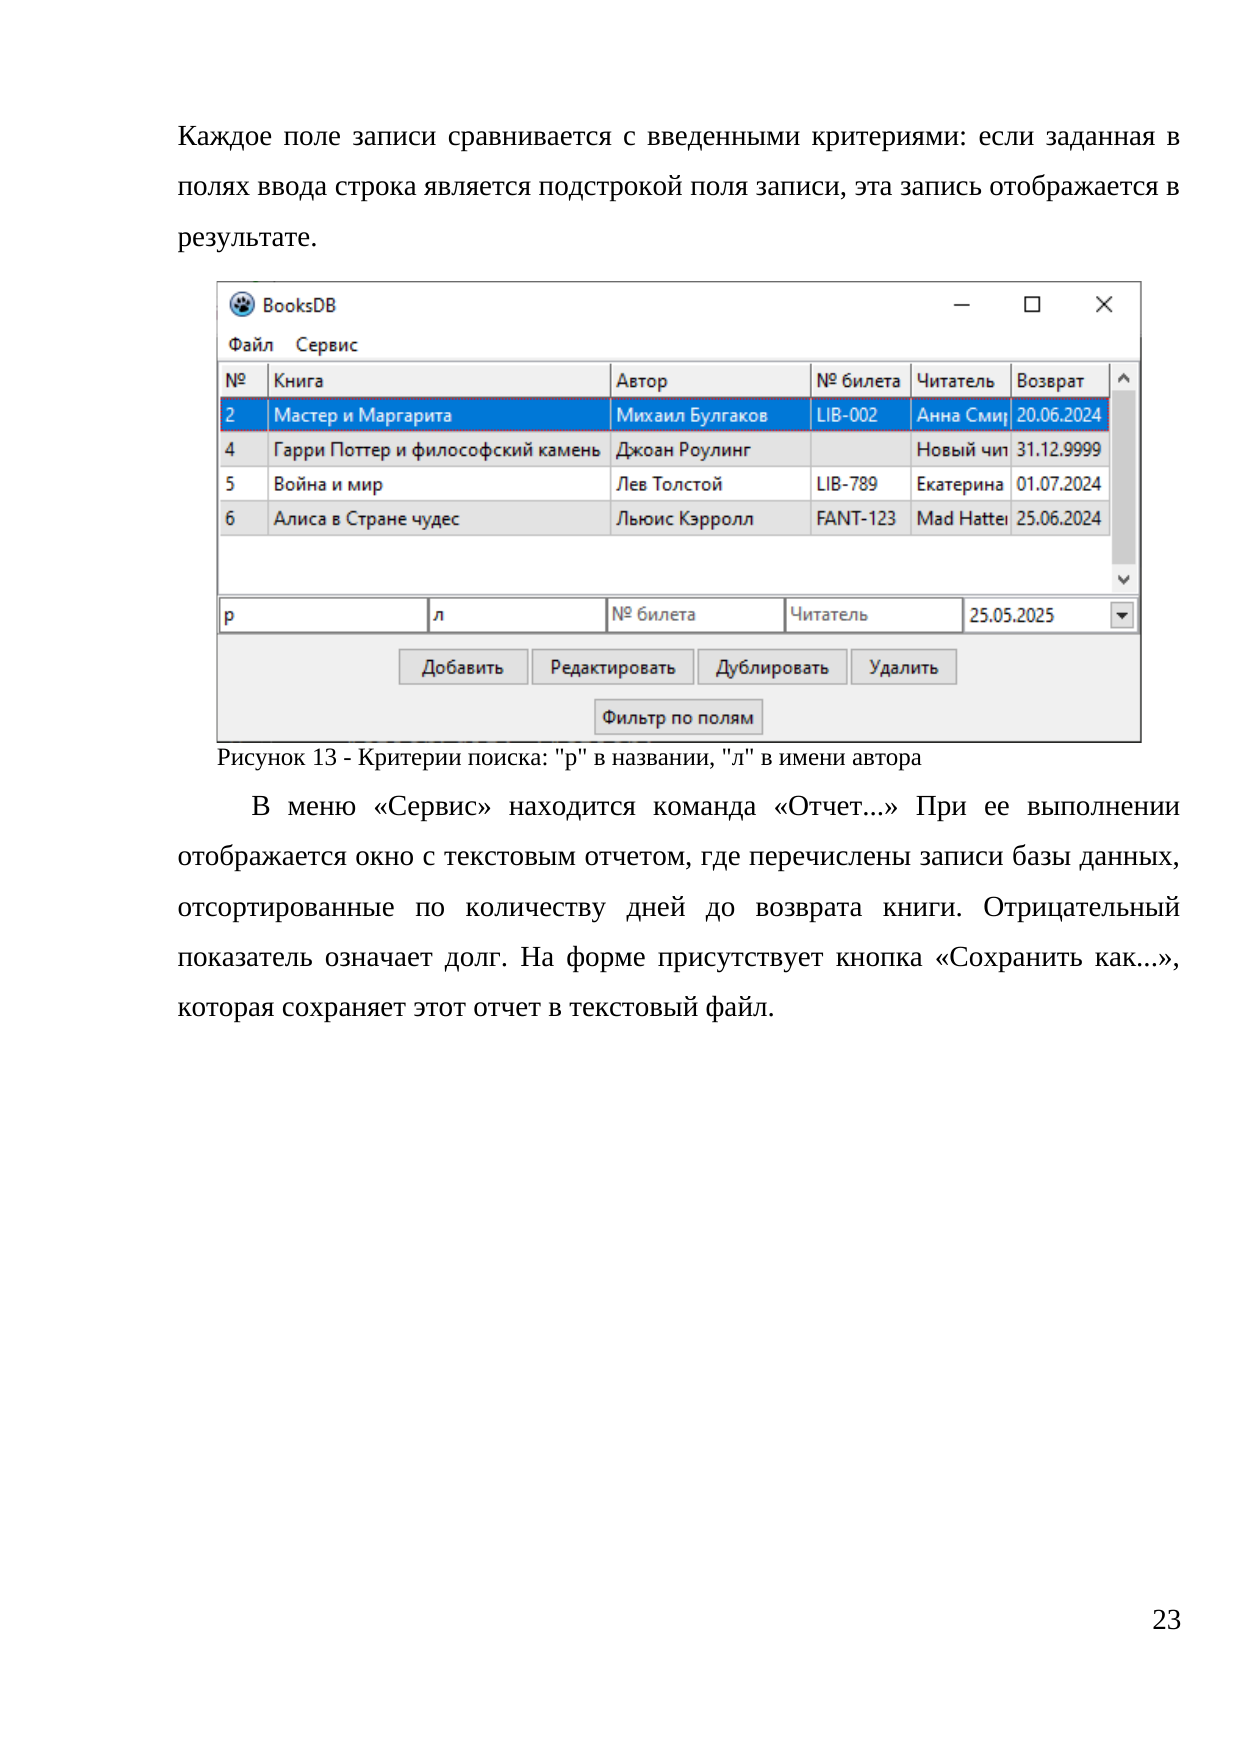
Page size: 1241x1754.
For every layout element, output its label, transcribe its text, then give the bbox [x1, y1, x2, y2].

picture [216, 281, 1142, 743]
text В меню «Сервис» находится команда «Отчет...» При ее выполнении отображается окно с текстовым отчетом, где перечислены записи базы данных, отсортированные по количеству дней до возврата книги. Отрицательный показатель означает долг. На форме присутствует кнопка «Сохранить как...», которая сохраняет этот отчет в текстовый файл. [177, 269, 1181, 1023]
text Рисунок 13 - Критерии поиска: "р" в названии, "л" в имени автора [217, 743, 1142, 771]
text Каждое поле записи сравнивается с введенными критериями: если заданная в полях ввода строка является подстрокой поля записи, эта запись отображается в результате. [177, 118, 1181, 252]
